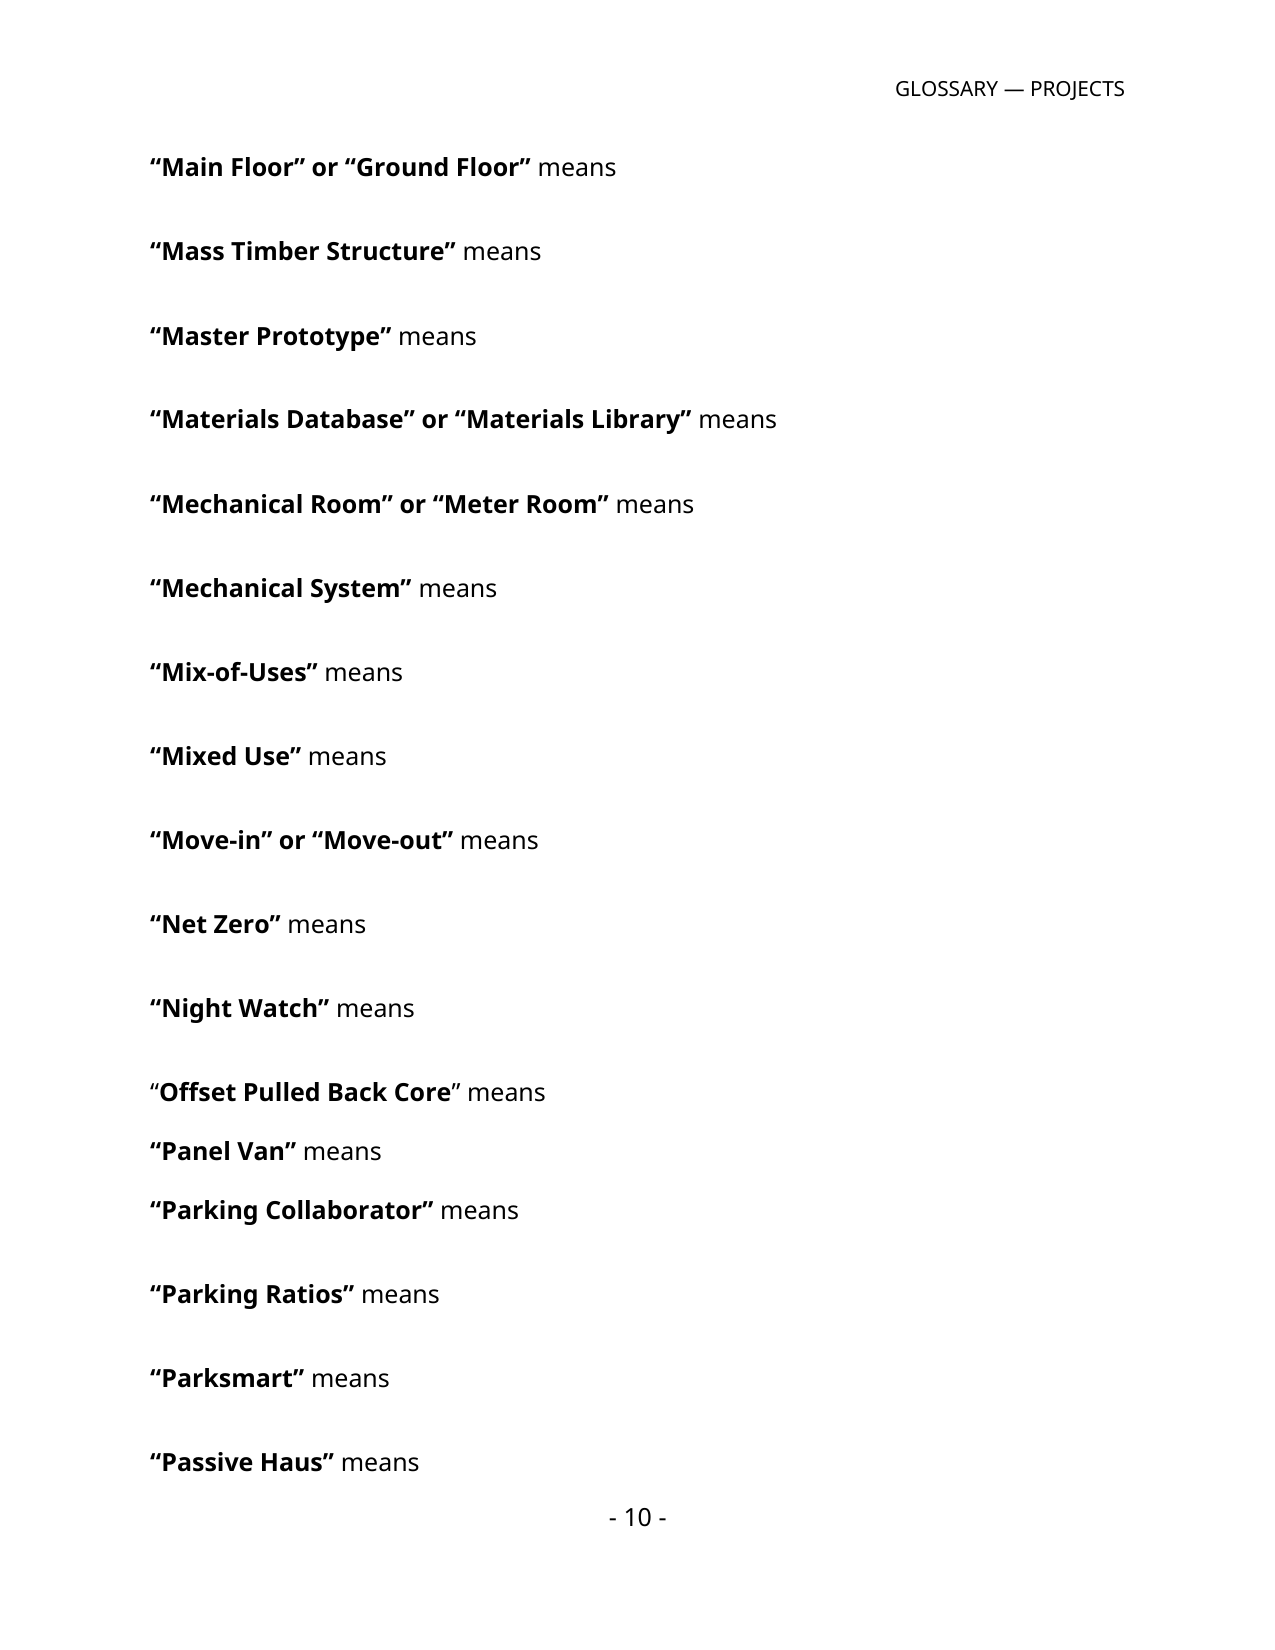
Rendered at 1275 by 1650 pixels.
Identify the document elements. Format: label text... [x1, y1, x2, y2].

text “Parking Collaborator” means [150, 1193, 1125, 1227]
text “Offset Pulled Back Core” means [150, 1075, 1125, 1109]
text “Mechanical Room” or “Meter Room” means [150, 486, 1125, 520]
text “Master Prototype” means [150, 318, 1125, 352]
text “Passive Haus” means [150, 1445, 1125, 1479]
text “Night Watch” means [150, 991, 1125, 1025]
text “Net Zero” means [150, 907, 1125, 941]
text “Move-in” or “Move-out” means [150, 822, 1125, 857]
text “Mass Timber Structure” means [150, 234, 1125, 268]
text “Parking Ratios” means [150, 1277, 1125, 1311]
text “Materials Database” or “Materials Library” means [150, 402, 1125, 436]
text “Mixed Use” means [150, 738, 1125, 772]
text “Mix-of-Uses” means [150, 654, 1125, 688]
text “Parksmart” means [150, 1361, 1125, 1395]
text “Mechanical System” means [150, 570, 1125, 604]
text “Main Floor” or “Ground Floor” means [150, 150, 1125, 184]
text “Panel Van” means [150, 1134, 1125, 1168]
